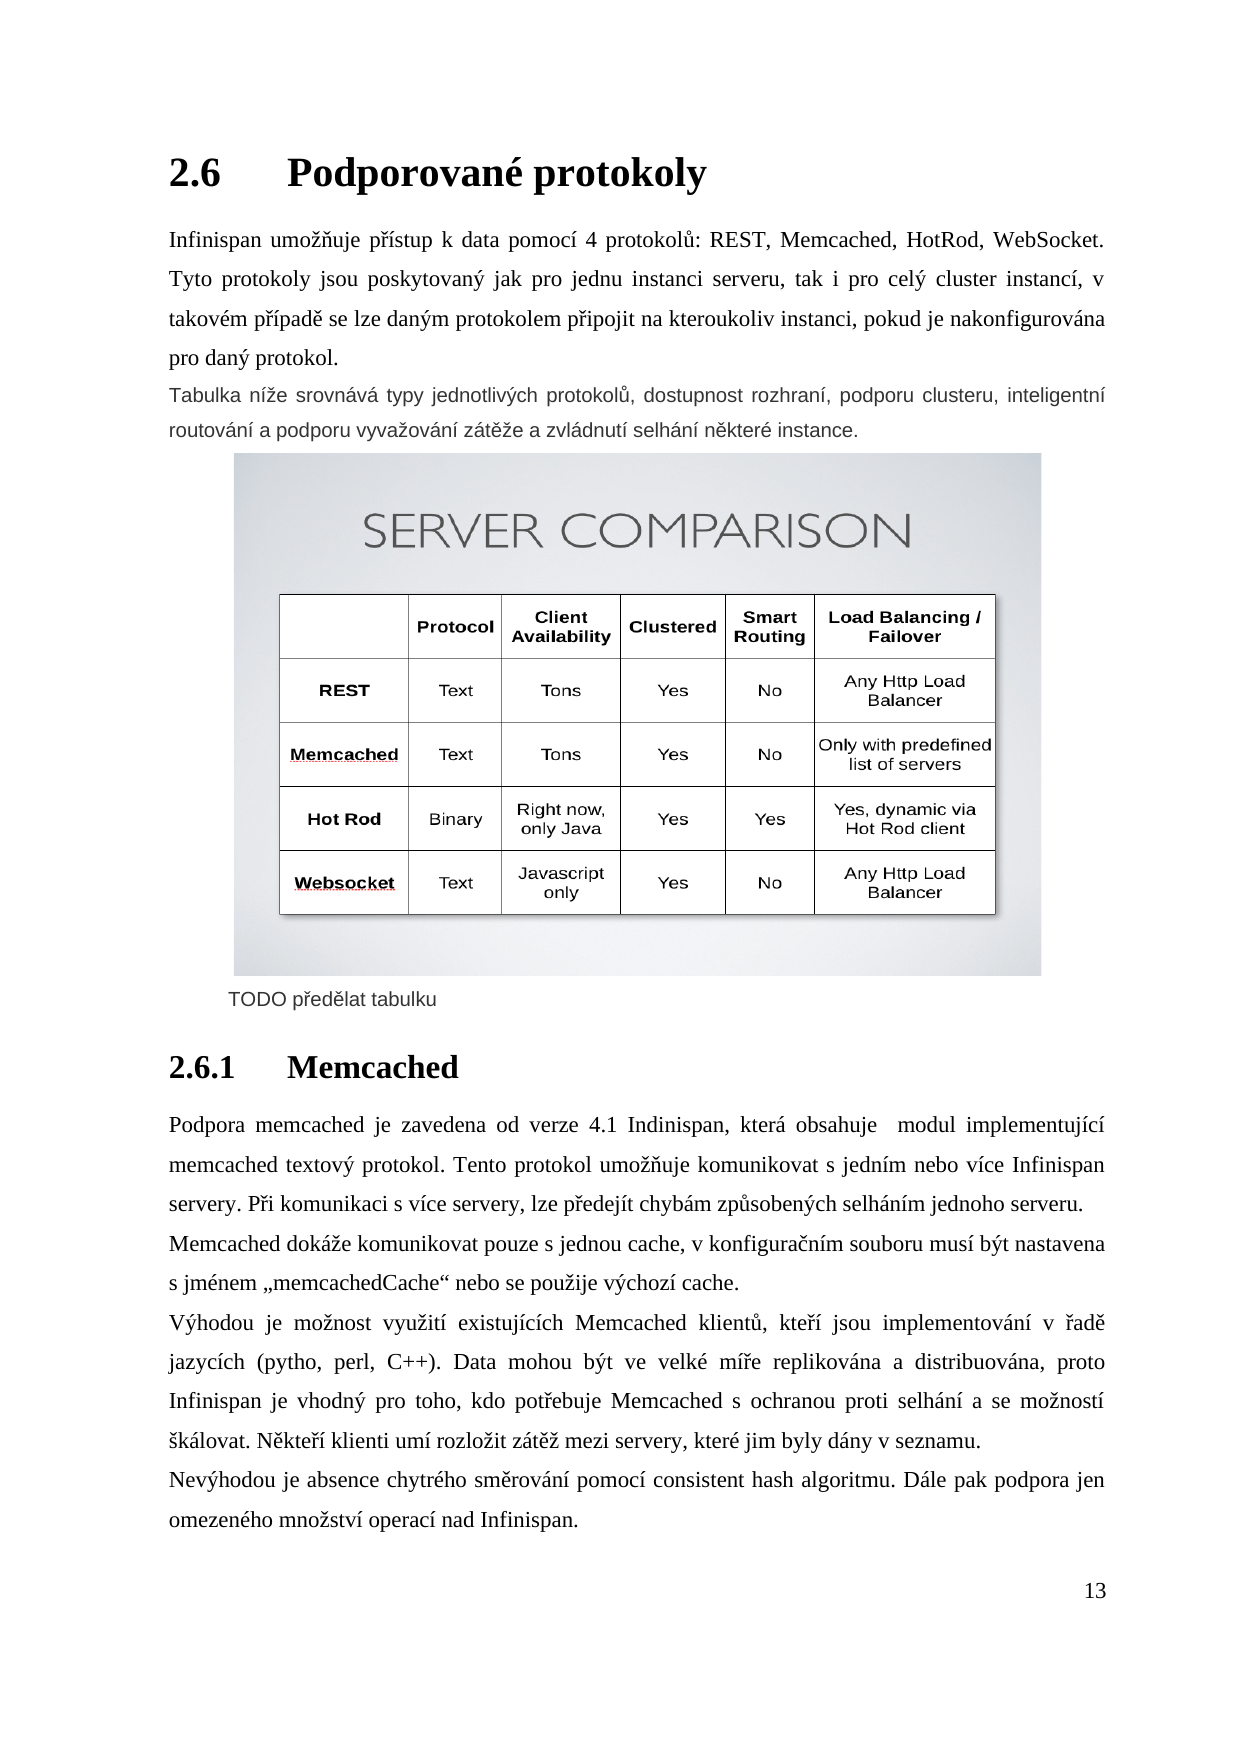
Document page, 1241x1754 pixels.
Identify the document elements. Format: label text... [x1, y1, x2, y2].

text TODO předělat tabulku [169, 454, 1106, 1011]
text Tabulka níže srovnává typy jednotlivých protokolů, dostupnost rozhraní, podporu clusteru, inteligentní routování a podporu vyvažování zátěže a zvládnutí selhání některé instance. [169, 384, 1106, 442]
text Nevýhodou je absence chytrého směrování pomocí consistent hash algoritmu. Dále pak podpora jen omezeného množství operací nad Infinispan. [169, 1467, 1106, 1532]
text Výhodou je možnost využití existujících Memcached klientů, kteří jsou implementování v řadě jazycích (pytho, perl, C++). Data mohou být ve velké míře replikována a distribuována, proto Infinispan je vhodný pro toho, kdo potřebuje Memcached s ochranou proti selhání a se možností škálovat. Někteří klienti umí rozložit zátěž mezi servery, které jim byly dány v seznamu. [169, 1309, 1106, 1453]
subtitle Podporované protokoly [169, 148, 1106, 196]
subtitle Memcached [169, 1047, 1106, 1086]
picture [233, 453, 1042, 976]
text Memcached dokáže komunikovat pouze s jednou cache, v konfiguračním souboru musí být nastavena s jménem „memcachedCache“ nebo se použije výchozí cache. [169, 1230, 1106, 1296]
text Infinispan umožňuje přístup k data pomocí 4 protokolů: REST, Memcached, HotRod, WebSocket. Tyto protokoly jsou poskytovaný jak pro jednu instanci serveru, tak i pro celý cluster instancí, v takovém případě se lze daným protokolem připojit na kteroukoliv instanci, pokud je nakonfigurována pro daný protokol. [169, 226, 1106, 371]
text Podpora memcached je zavedena od verze 4.1 Indinispan, která obsahuje modul implementující memcached textový protokol. Tento protokol umožňuje komunikovat s jedním nebo více Infinispan servery. Při komunikaci s více servery, lze předejít chybám způsobených selháním jednoho serveru. [169, 1111, 1106, 1217]
